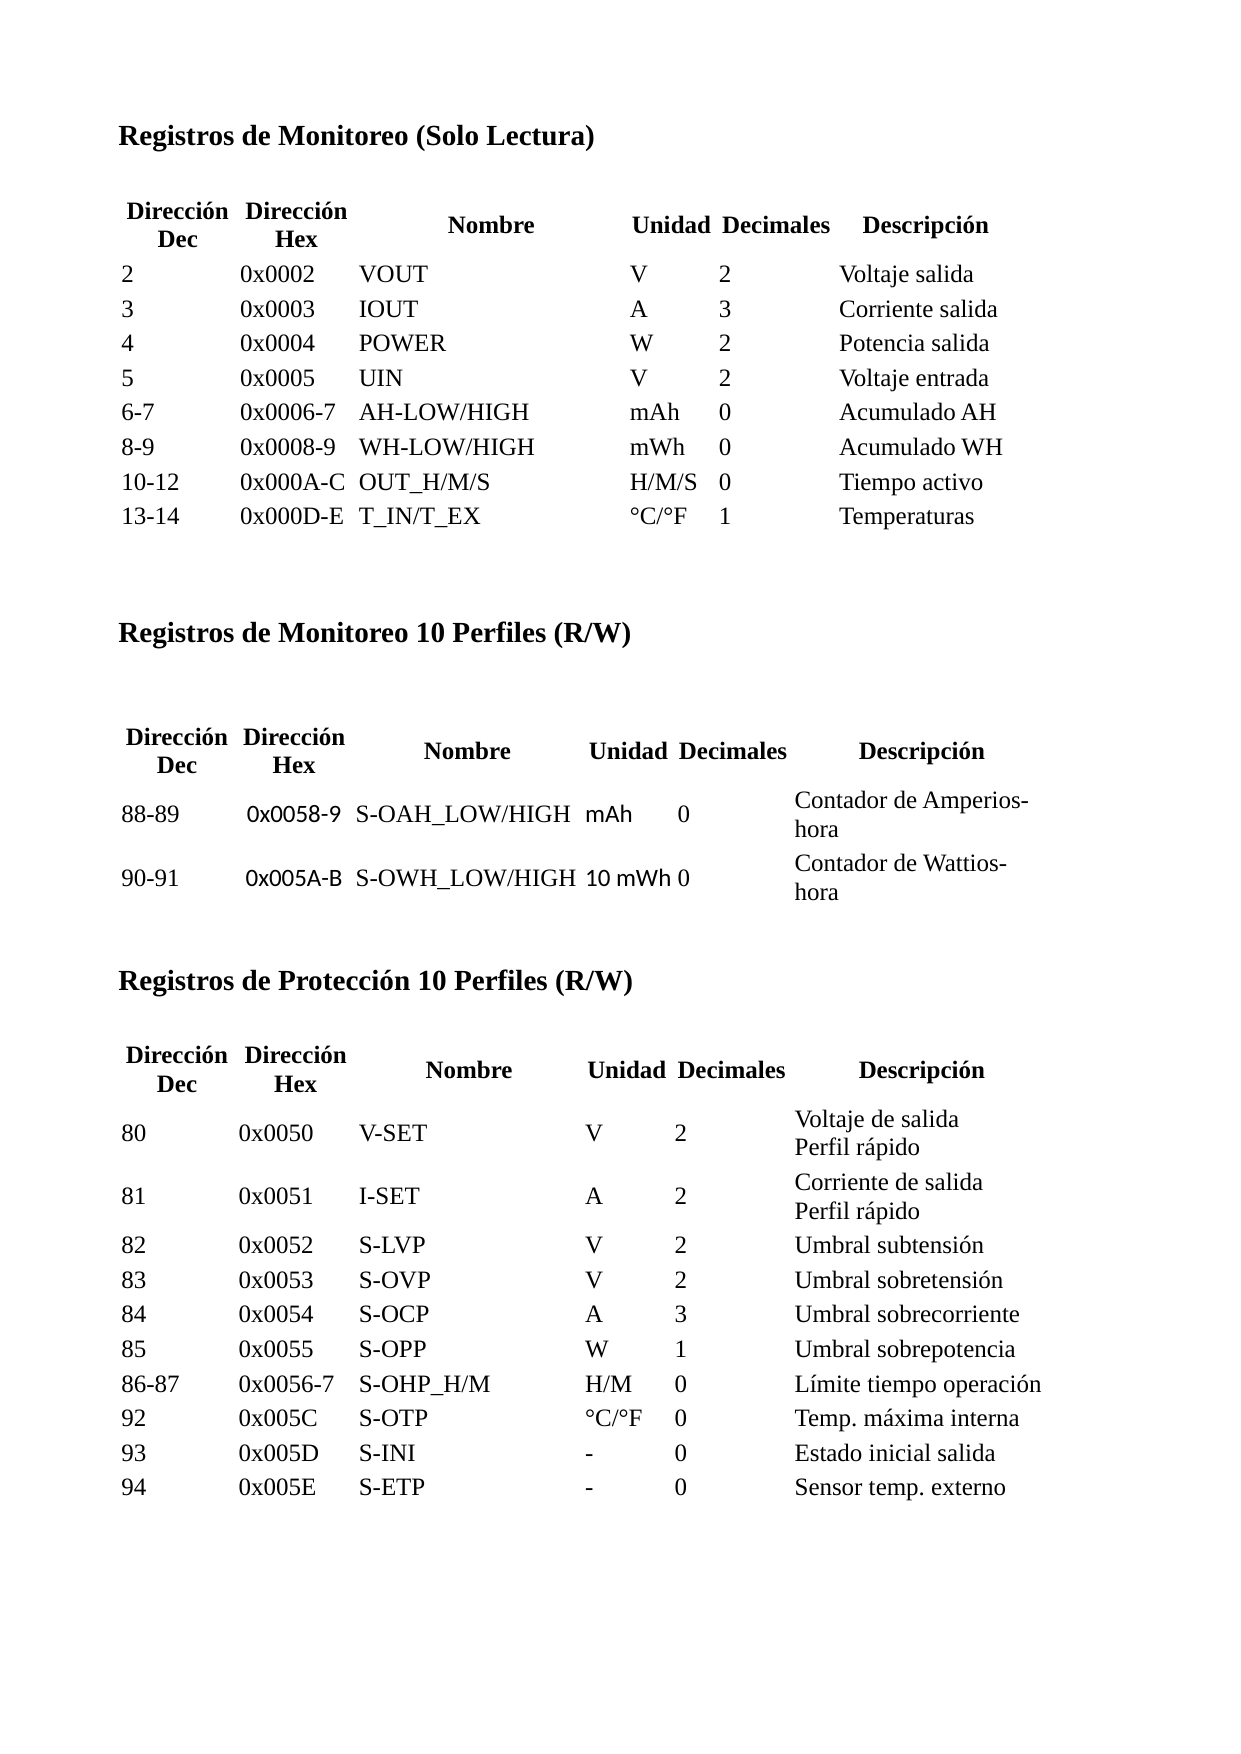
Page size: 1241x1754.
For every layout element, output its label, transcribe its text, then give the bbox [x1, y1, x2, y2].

table_cell V [582, 1262, 671, 1297]
table_cell S-OAH_LOW/HIGH [353, 782, 582, 846]
table_cell W [582, 1331, 671, 1366]
table_cell 94 [118, 1470, 235, 1504]
table_cell 1 [716, 498, 836, 533]
table_cell 4 [118, 325, 237, 360]
table_cell 10 mWh [582, 846, 674, 909]
table_cell 0x0054 [235, 1297, 356, 1331]
table_cell 2 [671, 1101, 791, 1164]
table_cell Contador de Amperios-hora [791, 782, 1052, 846]
table_cell 0x0050 [235, 1101, 356, 1164]
table_header Descripción [791, 719, 1052, 782]
table_cell V-SET [356, 1101, 582, 1164]
table_cell 0x0051 [235, 1164, 356, 1227]
table_cell 0 [716, 395, 836, 429]
table_cell 84 [118, 1297, 235, 1331]
table_cell A [582, 1164, 671, 1227]
table_cell S-OCP [356, 1297, 582, 1331]
table_cell °C/°F [627, 498, 716, 533]
table_cell 0 [671, 1366, 791, 1400]
table_header Decimales [674, 719, 791, 782]
table_cell V [582, 1228, 671, 1262]
table_cell Umbral sobretensión [791, 1262, 1052, 1297]
table_cell V [627, 360, 716, 394]
table_cell 10-12 [118, 464, 237, 498]
table_cell 86-87 [118, 1366, 235, 1400]
table_cell 83 [118, 1262, 235, 1297]
table_cell V [582, 1101, 671, 1164]
table_cell 1 [671, 1331, 791, 1366]
table_cell WH-LOW/HIGH [356, 429, 627, 464]
table_cell - [582, 1470, 671, 1504]
table_header Nombre [353, 719, 582, 782]
table_cell 13-14 [118, 498, 237, 533]
table_cell 0x000D-E [237, 498, 356, 533]
table_cell 0 [671, 1470, 791, 1504]
table_cell Umbral subtensión [791, 1228, 1052, 1262]
subtitle Registros de Monitoreo 10 Perfiles (R/W) [118, 615, 1122, 649]
table_cell Contador de Wattios-hora [791, 846, 1052, 909]
table_cell H/M/S [627, 464, 716, 498]
table_header Unidad [627, 193, 716, 256]
table_cell 0x0053 [235, 1262, 356, 1297]
table_cell 88-89 [118, 782, 235, 846]
table_cell S-OPP [356, 1331, 582, 1366]
table_cell 0x0058-9 [235, 782, 352, 846]
table_cell W [627, 325, 716, 360]
table_cell Temperaturas [836, 498, 1015, 533]
table_cell mAh [627, 395, 716, 429]
table_cell °C/°F [582, 1400, 671, 1435]
table_header Descripción [836, 193, 1015, 256]
table_cell Acumulado WH [836, 429, 1015, 464]
table_cell 0x005E [235, 1470, 356, 1504]
table_cell 0x0004 [237, 325, 356, 360]
table_cell 0x0006-7 [237, 395, 356, 429]
table_cell S-LVP [356, 1228, 582, 1262]
table_header Dirección Hex [235, 1038, 356, 1101]
table_cell 0x005C [235, 1400, 356, 1435]
table_cell 6-7 [118, 395, 237, 429]
table_header Dirección Hex [237, 193, 356, 256]
table_cell 0x0008-9 [237, 429, 356, 464]
table_cell VOUT [356, 256, 627, 291]
table_cell UIN [356, 360, 627, 394]
table_cell Estado inicial salida [791, 1435, 1052, 1469]
table_cell Acumulado AH [836, 395, 1015, 429]
table_cell Corriente salida [836, 291, 1015, 325]
table_cell S-OVP [356, 1262, 582, 1297]
subtitle Registros de Monitoreo (Solo Lectura) [118, 118, 1122, 152]
table_cell S-OTP [356, 1400, 582, 1435]
table_cell A [627, 291, 716, 325]
table_cell 0x0002 [237, 256, 356, 291]
table_cell S-ETP [356, 1470, 582, 1504]
table_cell 2 [671, 1262, 791, 1297]
table_cell 5 [118, 360, 237, 394]
table_cell V [627, 256, 716, 291]
table_header Nombre [356, 1038, 582, 1101]
table_cell 3 [716, 291, 836, 325]
table_header Dirección Hex [235, 719, 352, 782]
table_cell Tiempo activo [836, 464, 1015, 498]
table_cell Corriente de salida Perfil rápido [791, 1164, 1052, 1227]
table_cell T_IN/T_EX [356, 498, 627, 533]
table_cell Voltaje de salida Perfil rápido [791, 1101, 1052, 1164]
table_cell 2 [716, 256, 836, 291]
table_cell A [582, 1297, 671, 1331]
table_cell 8-9 [118, 429, 237, 464]
table_cell mWh [627, 429, 716, 464]
table_header Decimales [671, 1038, 791, 1101]
table_header Nombre [356, 193, 627, 256]
table_cell Voltaje entrada [836, 360, 1015, 394]
table_cell 85 [118, 1331, 235, 1366]
table_cell 80 [118, 1101, 235, 1164]
table_header Descripción [791, 1038, 1052, 1101]
table_cell 0x0005 [237, 360, 356, 394]
table_header Decimales [716, 193, 836, 256]
table_header Unidad [582, 1038, 671, 1101]
table_cell 0x0052 [235, 1228, 356, 1262]
table_header Dirección Dec [118, 193, 237, 256]
table_cell Potencia salida [836, 325, 1015, 360]
table_cell - [582, 1435, 671, 1469]
table_cell 0x0003 [237, 291, 356, 325]
table_cell 0x000A-C [237, 464, 356, 498]
table_cell 0 [716, 464, 836, 498]
table_cell S-OHP_H/M [356, 1366, 582, 1400]
table_cell OUT_H/M/S [356, 464, 627, 498]
table_cell S-INI [356, 1435, 582, 1469]
table_header Dirección Dec [118, 719, 235, 782]
table_cell Umbral sobrepotencia [791, 1331, 1052, 1366]
table_cell 2 [716, 325, 836, 360]
table_cell AH-LOW/HIGH [356, 395, 627, 429]
table_cell 3 [671, 1297, 791, 1331]
table_cell 3 [118, 291, 237, 325]
table_cell 0 [671, 1435, 791, 1469]
table_cell 2 [671, 1228, 791, 1262]
table_cell 0 [674, 846, 791, 909]
table_cell 2 [716, 360, 836, 394]
table_cell Voltaje salida [836, 256, 1015, 291]
table_cell Sensor temp. externo [791, 1470, 1052, 1504]
table_cell 90-91 [118, 846, 235, 909]
table_cell 2 [671, 1164, 791, 1227]
table_cell 0 [716, 429, 836, 464]
table_cell S-OWH_LOW/HIGH [353, 846, 582, 909]
table_cell 0x0056-7 [235, 1366, 356, 1400]
table_cell H/M [582, 1366, 671, 1400]
table_cell POWER [356, 325, 627, 360]
table_cell 0x0055 [235, 1331, 356, 1366]
table_cell mAh [582, 782, 674, 846]
table_cell 92 [118, 1400, 235, 1435]
table_cell 0 [671, 1400, 791, 1435]
table_header Dirección Dec [118, 1038, 235, 1101]
table_cell 0x005A-B [235, 846, 352, 909]
table_cell 82 [118, 1228, 235, 1262]
table_cell IOUT [356, 291, 627, 325]
table_cell 2 [118, 256, 237, 291]
table_cell 0 [674, 782, 791, 846]
table_cell Límite tiempo operación [791, 1366, 1052, 1400]
table_cell 0x005D [235, 1435, 356, 1469]
table_cell Temp. máxima interna [791, 1400, 1052, 1435]
subtitle Registros de Protección 10 Perfiles (R/W) [118, 963, 1122, 996]
table_header Unidad [582, 719, 674, 782]
table_cell Umbral sobrecorriente [791, 1297, 1052, 1331]
table_cell 93 [118, 1435, 235, 1469]
table_cell I-SET [356, 1164, 582, 1227]
table_cell 81 [118, 1164, 235, 1227]
